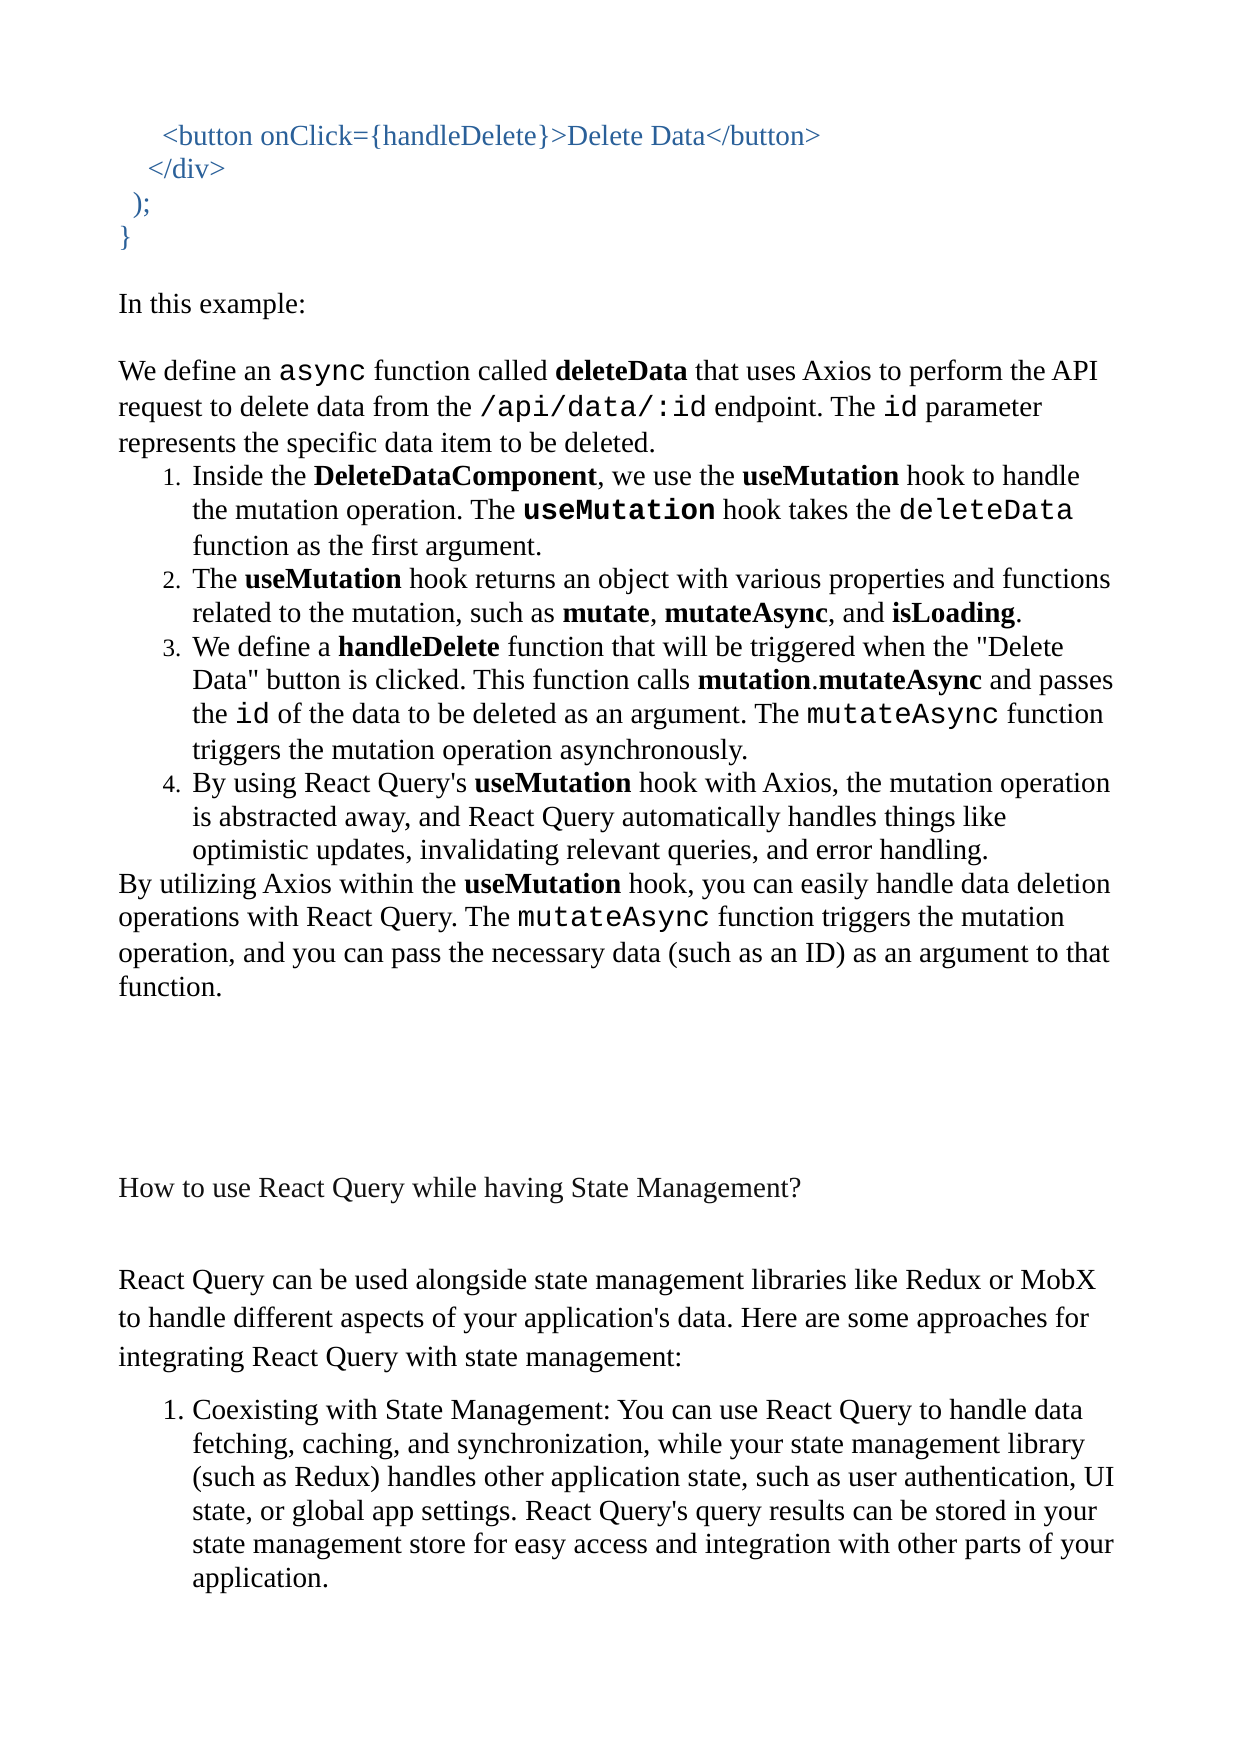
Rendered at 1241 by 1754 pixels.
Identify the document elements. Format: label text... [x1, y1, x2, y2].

list Inside the DeleteDataComponent, we use the useMutation hook to handle the mutation operation. The useMutation hook takes the deleteData function as the first argument. [162, 458, 1122, 562]
text We define an async function called deleteData that uses Axios to perform the API request to delete data from the /api/data/:id endpoint. The id parameter represents the specific data item to be deleted. [118, 353, 1122, 458]
text </div> [118, 152, 1122, 185]
text By utilizing Axios within the useMutation hook, you can easily handle data deletion operations with React Query. The mutateAsync function triggers the mutation operation, and you can pass the necessary data (such as an ID) as an argument to that function. [118, 866, 1122, 1003]
text } [118, 219, 1122, 252]
list We define a handleDelete function that will be triggered when the "Delete Data" button is clicked. This function calls mutation.mutateAsync and passes the id of the data to be deleted as an argument. The mutateAsync function triggers the mutation operation asynchronously. [162, 629, 1122, 765]
text React Query can be used alongside state management libraries like Redux or MobX to handle different aspects of your application's data. Here are some approaches for integrating React Query with state management: [118, 1223, 1122, 1373]
list Coexisting with State Management: You can use React Query to handle data fetching, caching, and synchronization, while your state management library (such as Redux) handles other application state, such as user authentication, UI state, or global app settings. React Query's query results can be stored in your state management store for easy access and integration with other parts of your application. [162, 1392, 1122, 1593]
text ); [118, 185, 1122, 219]
text <button onClick={handleDelete}>Delete Data</button> [118, 118, 1122, 152]
list By using React Query's useMutation hook with Axios, the mutation operation is abstracted away, and React Query automatically handles things like optimistic updates, invalidating relevant queries, and error handling. [162, 765, 1122, 866]
list The useMutation hook returns an object with various properties and functions related to the mutation, such as mutate, mutateAsync, and isLoading. [162, 562, 1122, 629]
text In this example: [118, 286, 1122, 319]
text How to use React Query while having State Management? [118, 1170, 1122, 1204]
